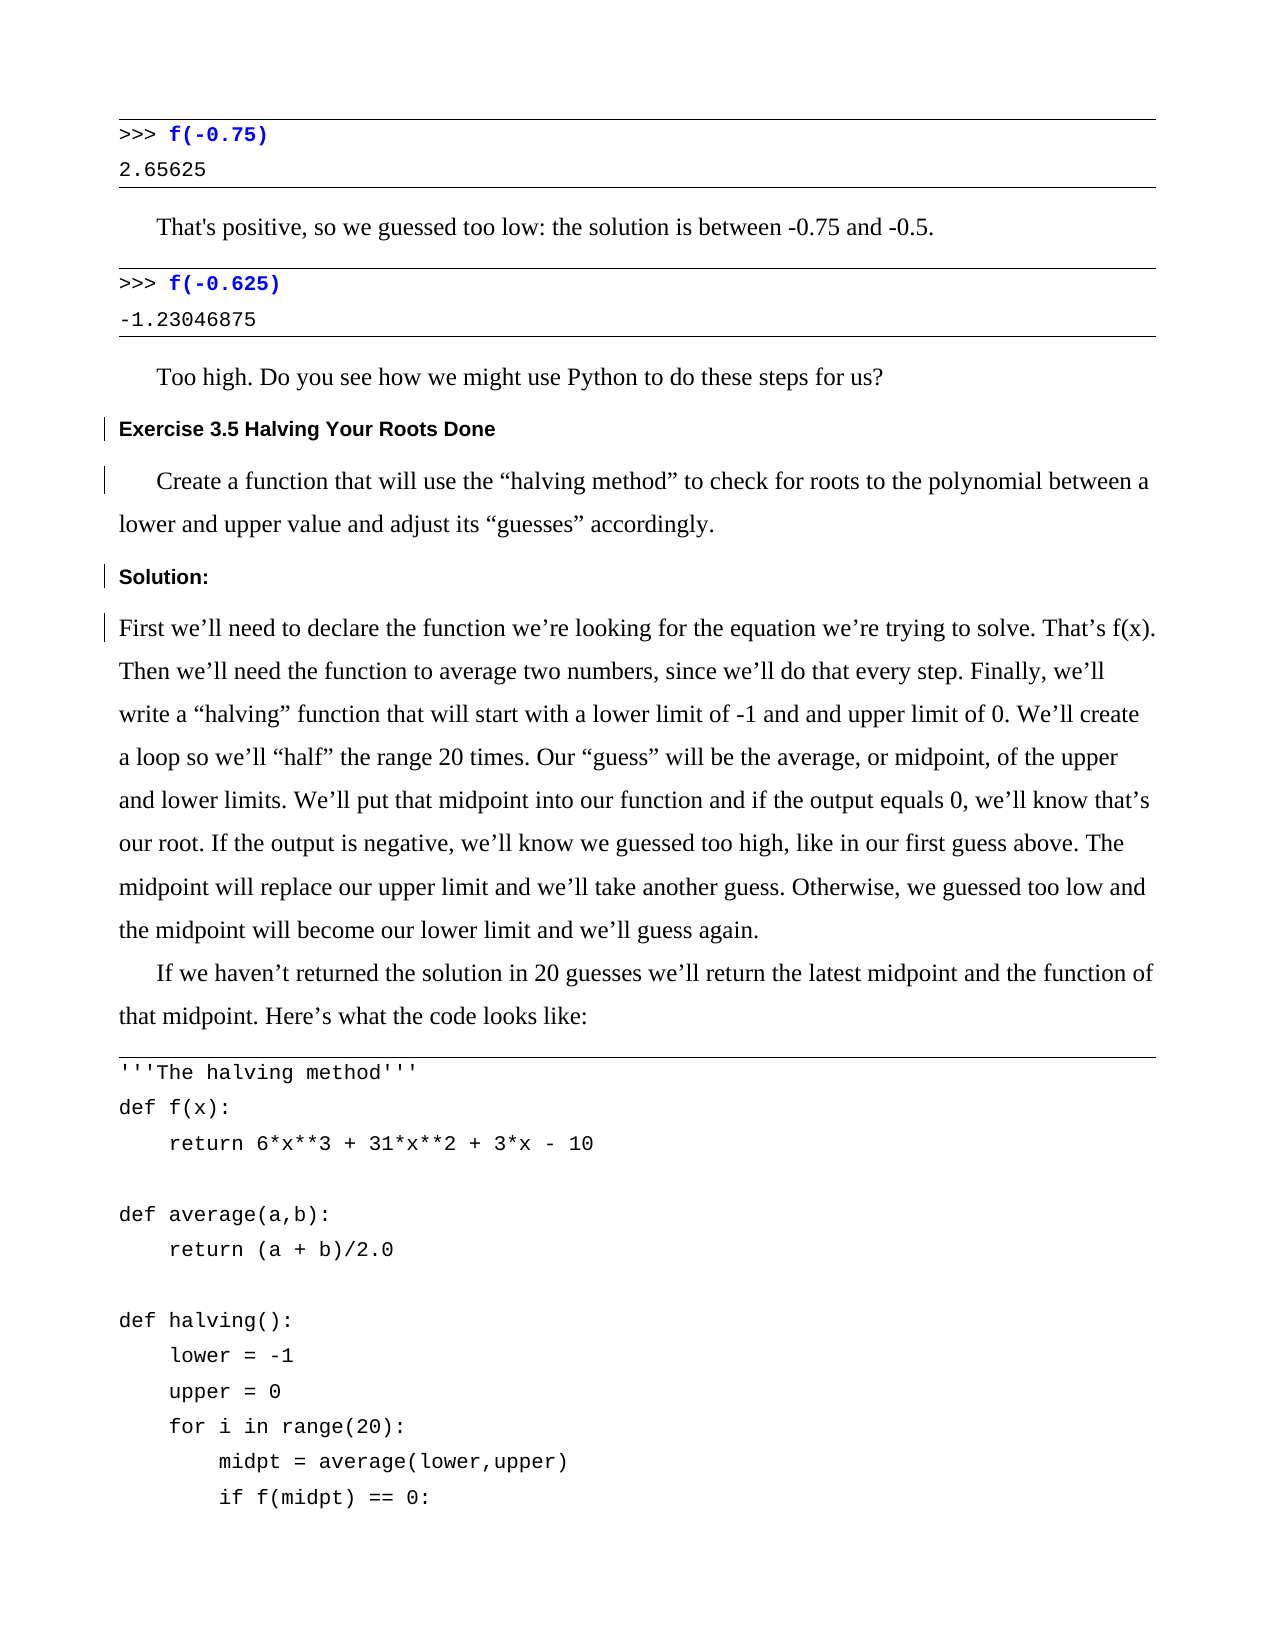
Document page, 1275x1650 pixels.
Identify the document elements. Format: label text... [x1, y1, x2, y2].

text return (a + b)/2.0 [118, 1239, 1156, 1263]
text Too high. Do you see how we might use Python to do these steps for us? [118, 362, 1156, 390]
text lower = -1 [118, 1345, 1156, 1369]
text def halving(): [118, 1310, 1156, 1333]
text 2.65625 [118, 159, 1156, 188]
text -1.23046875 [118, 308, 1156, 337]
text midpt = average(lower,upper) [118, 1451, 1156, 1475]
text If we haven’t returned the solution in 20 guesses we’ll return the latest midpoint and the function of that midpoint. Here’s what the code looks like: [118, 958, 1156, 1030]
text >>> f(-0.625) [118, 269, 1156, 297]
text for i in range(20): [118, 1416, 1156, 1440]
text upper = 0 [118, 1381, 1156, 1404]
text Create a function that will use the “halving method” to check for roots to the polynomial between a lower and upper value and adjust its “guesses” accordingly. [118, 466, 1156, 538]
text def f(x): [118, 1097, 1156, 1121]
text return 6*x**3 + 31*x**2 + 3*x - 10 [118, 1133, 1156, 1156]
text First we’ll need to declare the function we’re looking for the equation we’re trying to solve. That’s f(x). Then we’ll need the function to average two numbers, since we’ll do that every step. Finally, we’ll write a “halving” function that will start with a lower limit of -1 and and upper limit of 0. We’ll create a loop so we’ll “half” the range 20 times. Our “guess” will be the average, or midpoint, of the upper and lower limits. We’ll put that midpoint into our function and if the output equals 0, we’ll know that’s our root. If the output is negative, we’ll know we guessed too high, like in our first guess above. The midpoint will replace our upper limit and we’ll take another guess. Otherwise, we guessed too low and the midpoint will become our lower limit and we’ll guess again. [118, 613, 1156, 943]
text >>> f(-0.75) [118, 120, 1156, 147]
text '''The halving method''' [118, 1058, 1156, 1086]
text That's positive, so we guessed too low: the solution is between -0.75 and -0.5. [118, 212, 1156, 241]
text if f(midpt) == 0: [118, 1487, 1156, 1511]
text Exercise 3.5 Halving Your Roots Done [118, 417, 1156, 441]
text Solution: [118, 564, 1156, 588]
text def average(a,b): [118, 1203, 1156, 1227]
